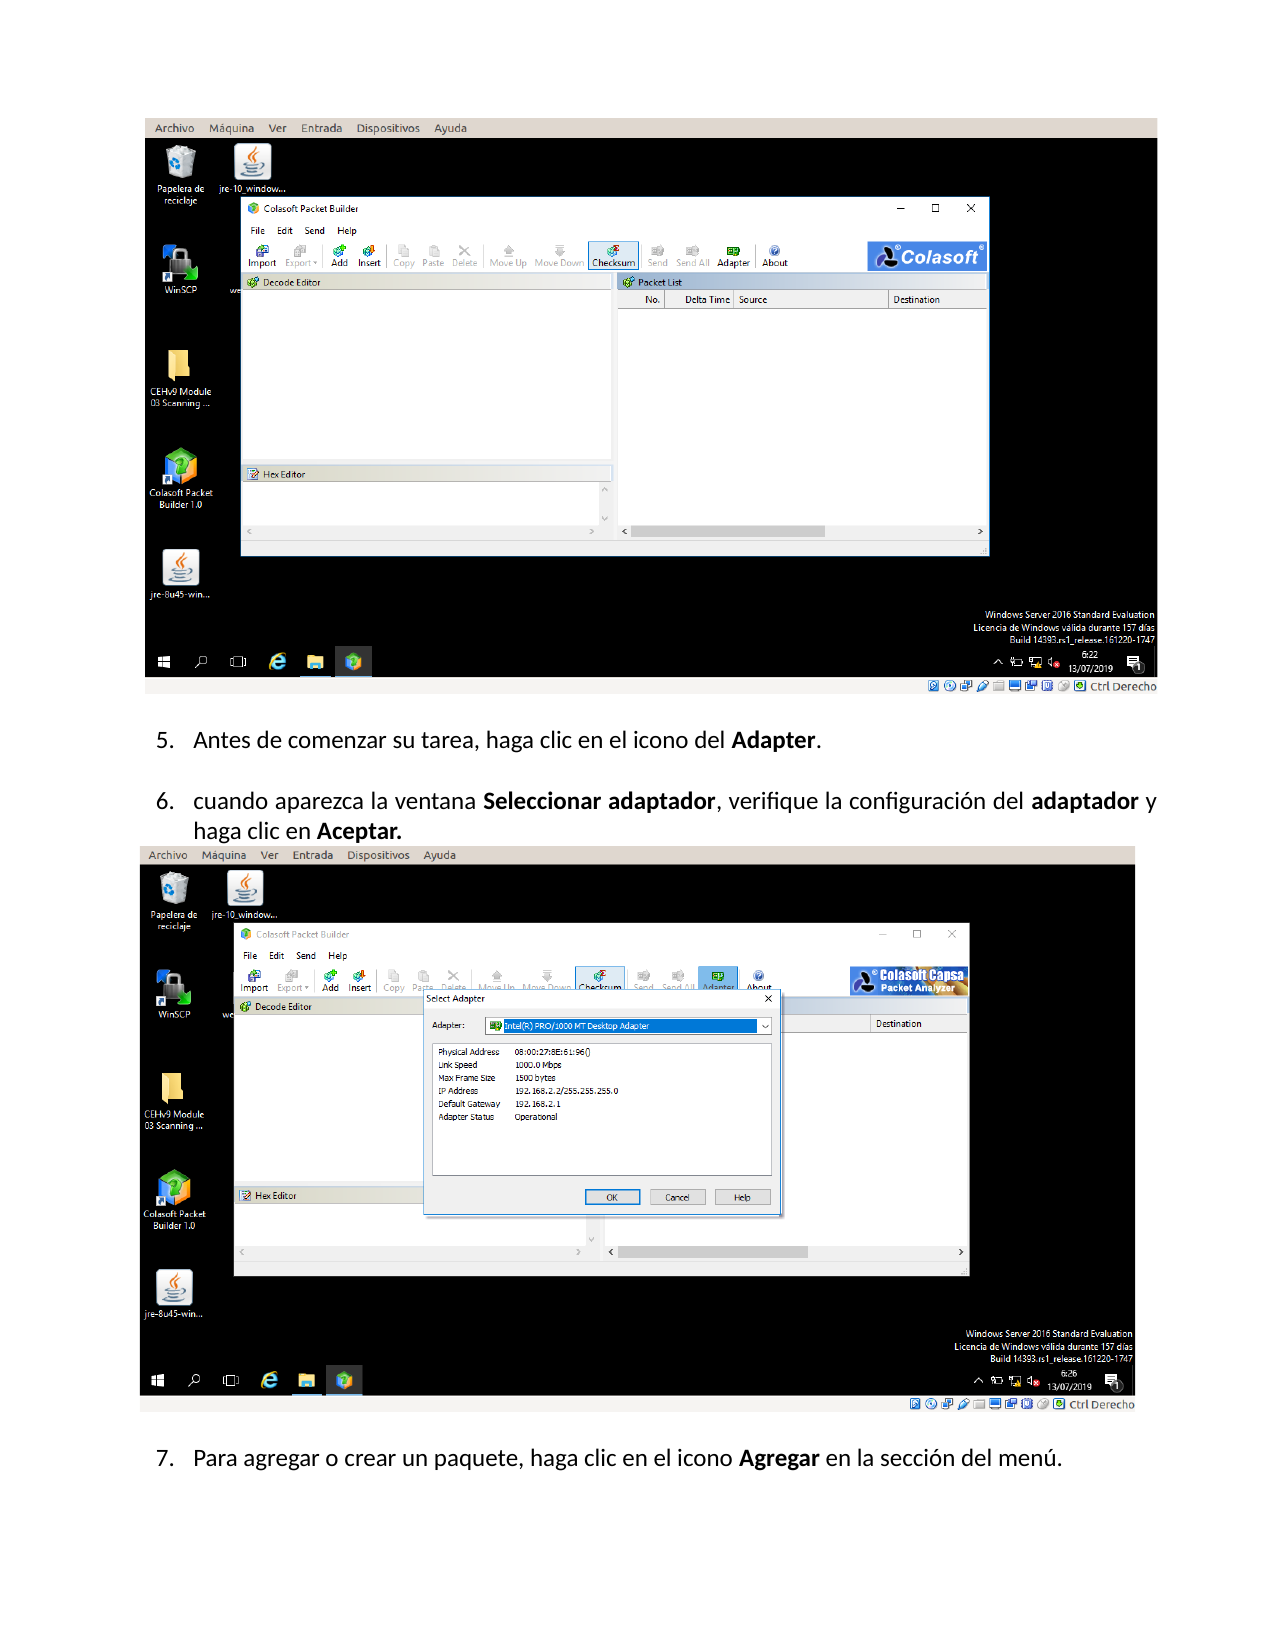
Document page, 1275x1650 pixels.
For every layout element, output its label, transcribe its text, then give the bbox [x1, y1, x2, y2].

picture [139, 846, 1136, 1412]
list cuando aparezca la ventana Seleccionar adaptador, verifique la configuración del adaptador y haga clic en Aceptar. [156, 785, 1157, 846]
list Antes de comenzar su tarea, haga clic en el icono del Adapter. [156, 724, 1157, 754]
list Para agregar o crear un paquete, haga clic en el icono Agregar en la sección del menú. [156, 1442, 1157, 1473]
picture [145, 118, 1158, 694]
